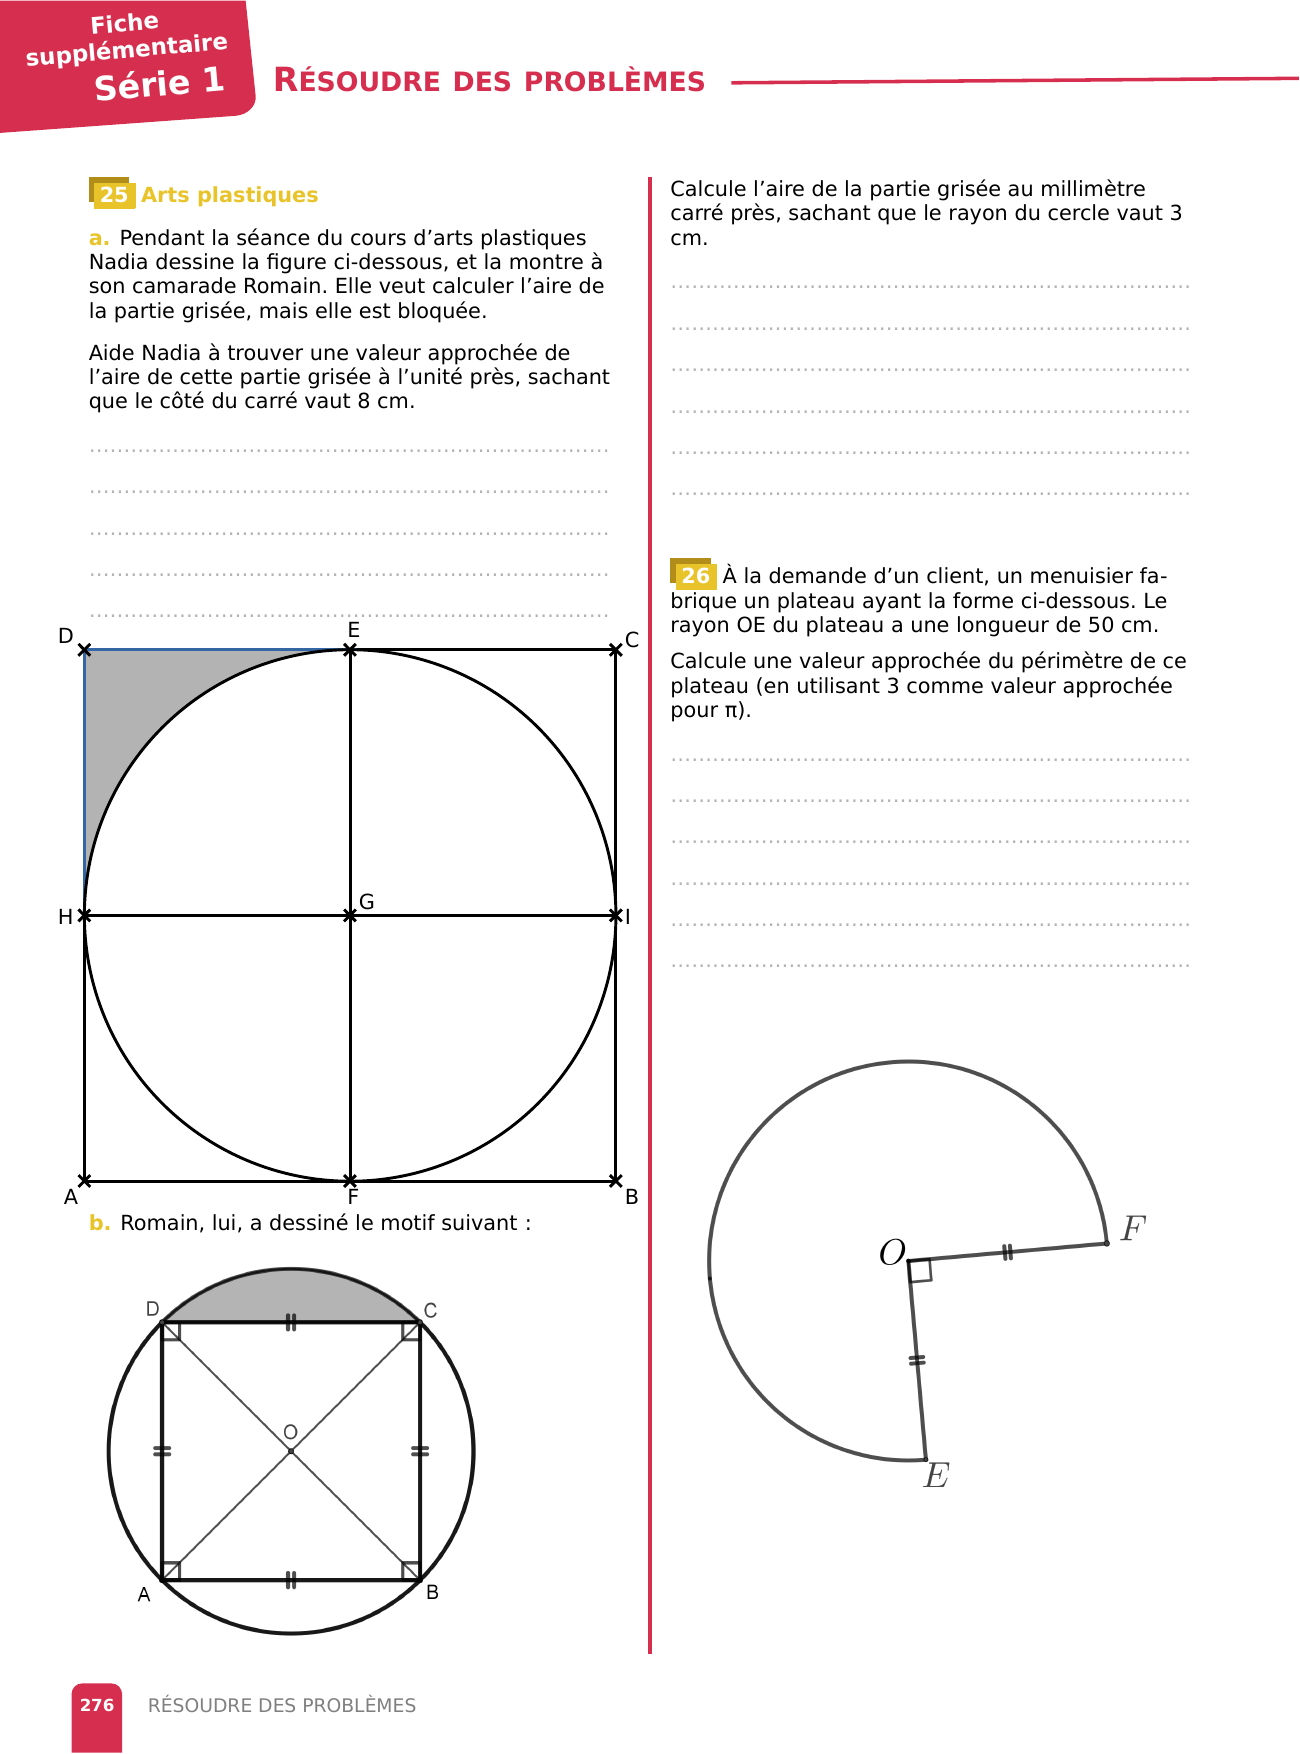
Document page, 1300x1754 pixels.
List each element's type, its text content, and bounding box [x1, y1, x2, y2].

subtitle Calcule l’aire de la partie grisée au millimètre carré près, sachant que le rayon du cercle vaut 3 cm. [670, 177, 1205, 250]
text ……………………………………………………………………………………………………………………………………………………………………………………………………………………………………………………………………………………………………………………………………………………………………………………………………………… [670, 728, 1211, 976]
subtitle Aide Nadia à trouver une valeur approchée de l’aire de cette partie grisée à l’unité près, sachant que le côté du carré vaut 8 cm. [88, 341, 623, 413]
subtitle Calcule une valeur approchée du périmètre de ce plateau (en utilisant 3 comme valeur approchée pour π). [670, 649, 1205, 722]
list Romain, lui, a dessiné le motif suivant : [88, 1211, 629, 1235]
text …………………………………………………………………………………………………………………………………………………………………………………………………………………………………………………………………………………………………………………………………………… [88, 419, 629, 626]
list Pendant la séance du cours d’arts plastiques Nadia dessine la figure ci-dessous, et la montre à son camarade Romain. Elle veut calculer l’aire de la partie grisée, mais elle est bloquée. [88, 226, 629, 323]
text ……………………………………………………………………………………………………………………………………………………………………………………………………… [670, 380, 1211, 504]
subtitle Arts plastiques [129, 177, 629, 208]
picture [88, 1240, 488, 1653]
text ……………………………………………………………………………………………………………………………………………………………………………………………………… [670, 256, 1211, 380]
picture [696, 1028, 1152, 1487]
subtitle À la demande d’un client, un menuisier fa­brique un plateau ayant la forme ci-dessous. Le rayon OE du plateau a une longueur de 50 cm. [670, 558, 1211, 637]
